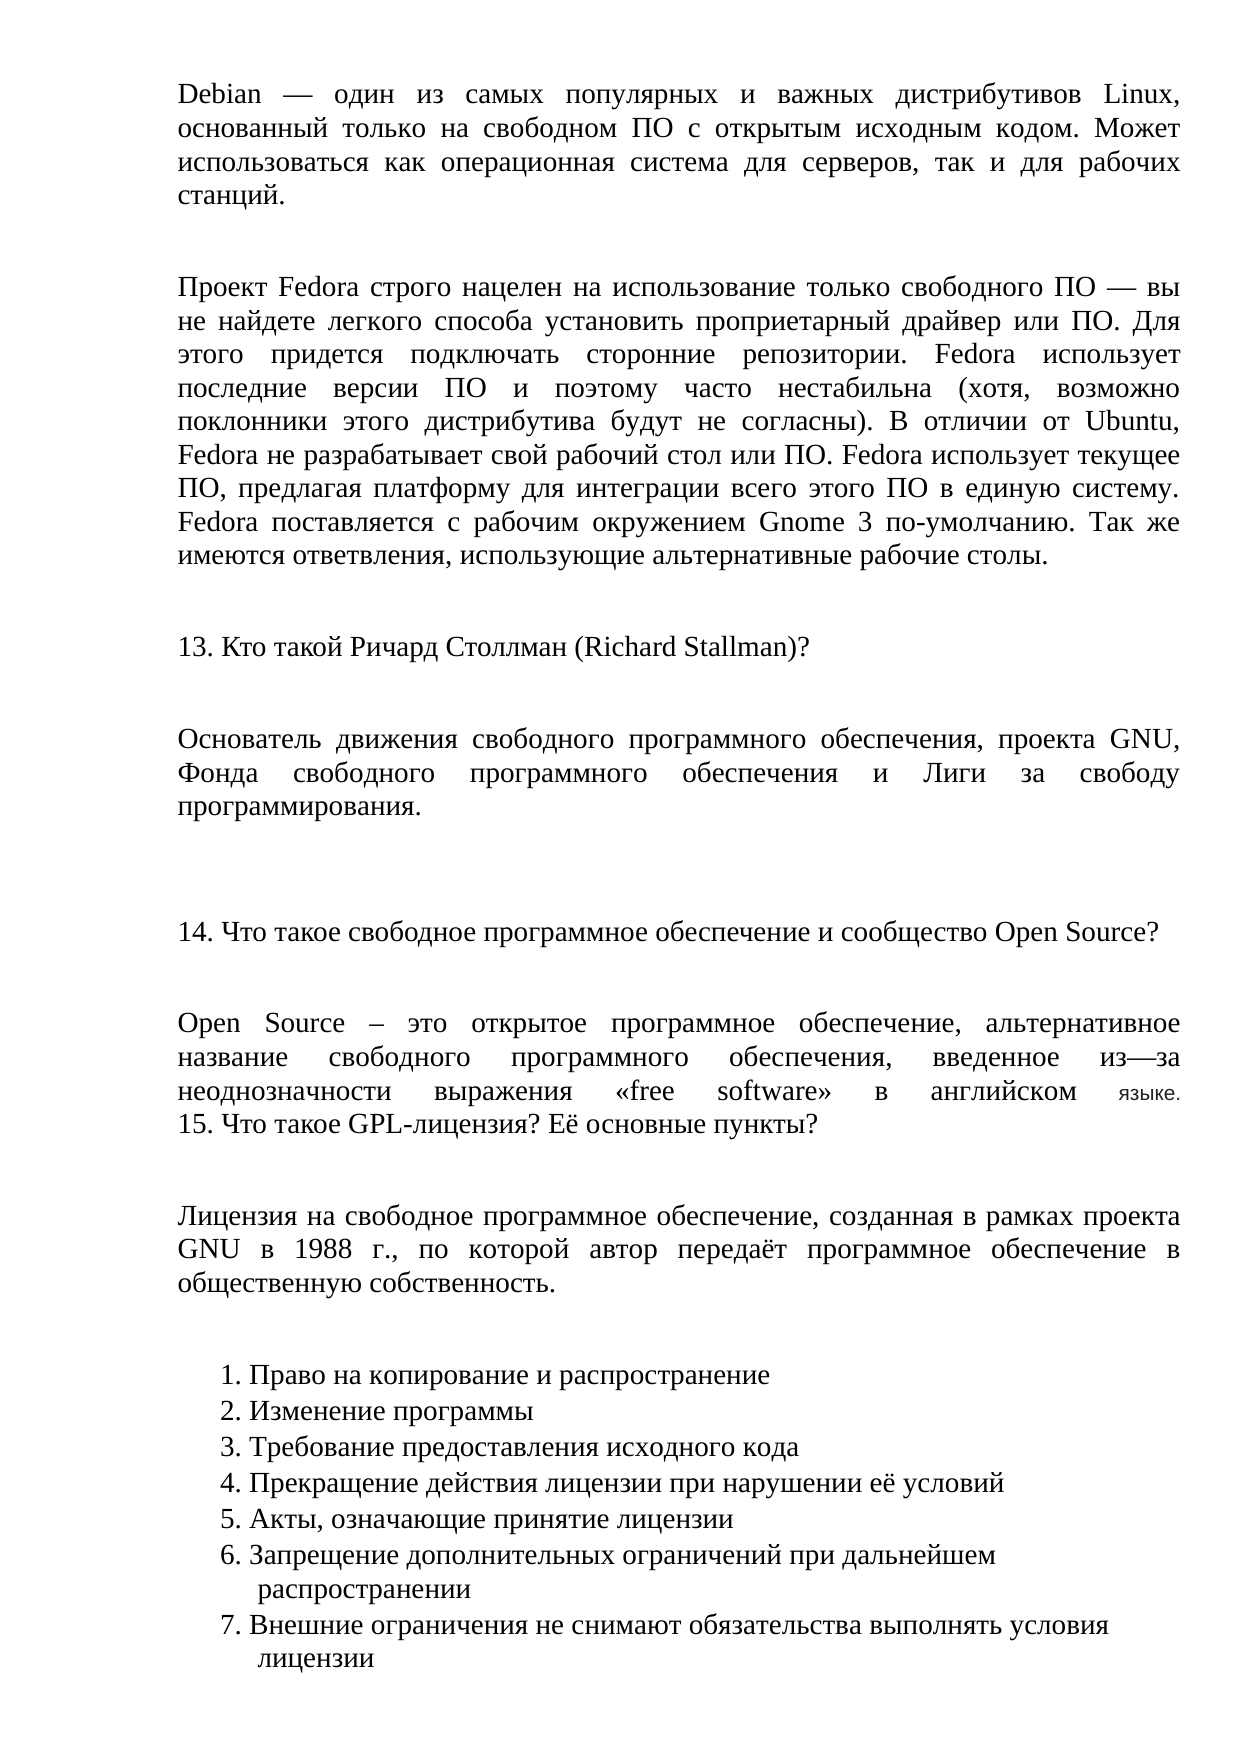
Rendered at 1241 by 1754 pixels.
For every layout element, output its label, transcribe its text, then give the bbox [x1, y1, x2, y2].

text 7. Внешние ограничения не снимают обязательства выполнять условия лицензии [220, 1607, 1181, 1674]
text 13. Кто такой Ричард Столлман (Richard Stallman)? [177, 629, 1181, 663]
text 6. Запрещение дополнительных ограничений при дальнейшем распространении [220, 1537, 1181, 1604]
text Open Source – это открытое программное обеспечение, альтернативное название свободного программного обеспечения, введенное из—за неоднозначности выражения «free software» в английском языке. 15. Что такое GPL-лицензия? Её основные пункты? [177, 1006, 1181, 1140]
text Проект Fedora строго нацелен на использование только свободного ПО — вы не найдете легкого способа установить проприетарный драйвер или ПО. Для этого придется подключать сторонние репозитории. Fedora использует последние версии ПО и поэтому часто нестабильна (хотя, возможно поклонники этого дистрибутива будут не согласны). В отличии от Ubuntu, Fedora не разрабатывает свой рабочий стол или ПО. Fedora использует текущее ПО, предлагая платформу для интеграции всего этого ПО в единую систему. Fedora поставляется с рабочим окружением Gnome 3 по-умолчанию. Так же имеются ответвления, использующие альтернативные рабочие столы. [177, 269, 1181, 571]
text Debian — один из самых популярных и важных дистрибутивов Linux, основанный только на свободном ПО с открытым исходным кодом. Может использоваться как операционная система для серверов, так и для рабочих станций. [177, 77, 1181, 211]
text Основатель движения свободного программного обеспечения, проекта GNU, Фонда свободного программного обеспечения и Лиги за свободу программирования. [177, 721, 1181, 822]
text 4. Прекращение действия лицензии при нарушении её условий [220, 1465, 1181, 1499]
text 3. Требование предоставления исходного кода [220, 1429, 1181, 1463]
text Лицензия на свободное программное обеспечение, созданная в рамках проекта GNU в 1988 г., по которой автор передаёт программное обеспечение в общественную собственность. [177, 1198, 1181, 1299]
text 1. Право на копирование и распространение [220, 1357, 1181, 1391]
text 14. Что такое свободное программное обеспечение и сообщество Open Source? [177, 880, 1181, 947]
text 2. Изменение программы [220, 1393, 1181, 1427]
text 5. Акты, означающие принятие лицензии [220, 1501, 1181, 1535]
